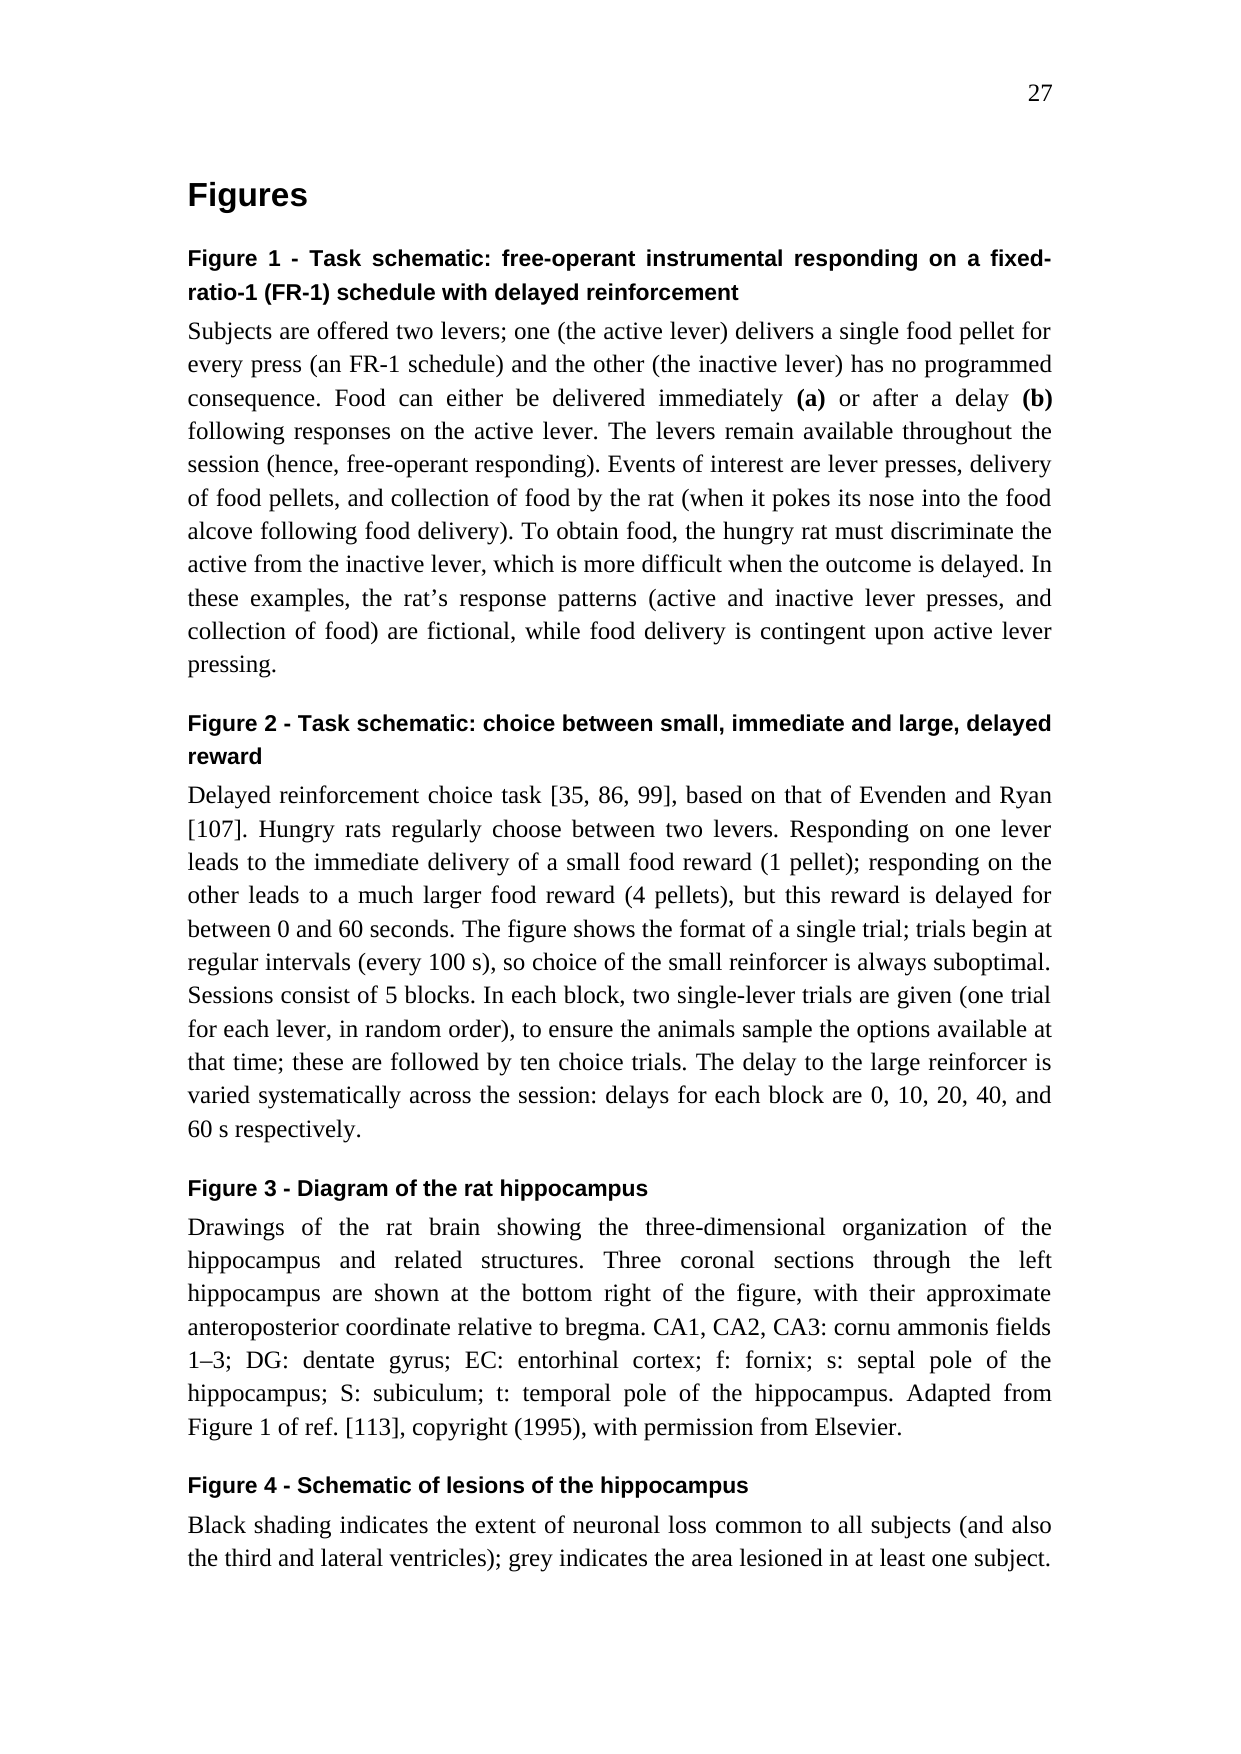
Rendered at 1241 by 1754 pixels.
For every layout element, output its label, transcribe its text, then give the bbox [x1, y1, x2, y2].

text Drawings of the rat brain showing the three-dimensional organization of the hippocampus and related structures. Three coronal sections through the left hippocampus are shown at the bottom right of the figure, with their approximate anteroposterior coordinate relative to bregma. CA1, CA2, CA3: cornu ammonis fields 1–3; DG: dentate gyrus; EC: entorhinal cortex; f: fornix; s: septal pole of the hippocampus; S: subiculum; t: temporal pole of the hippocampus. Adapted from Figure 1 of ref. [113], copyright (1995), with permission from Elsevier. [187, 1207, 1053, 1441]
subtitle Figures [187, 175, 1053, 213]
text Black shading indicates the extent of neuronal loss common to all subjects (and also the third and lateral ventricles); grey indicates the area lesioned in at least one subject. [187, 1505, 1053, 1572]
subtitle Figure 1 - Task schematic: free-operant instrumental responding on a fixed-ratio-1 (FR-1) schedule with delayed reinforcement [187, 238, 1053, 305]
subtitle Figure 2 - Task schematic: choice between small, immediate and large, delayed reward [187, 703, 1053, 770]
text Delayed reinforcement choice task [35, 86, 99], based on that of Evenden and Ryan [107]. Hungry rats regularly choose between two levers. Responding on one lever leads to the immediate delivery of a small food reward (1 pellet); responding on the other leads to a much larger food reward (4 pellets), but this reward is delayed for between 0 and 60 seconds. The figure shows the format of a single trial; trials begin at regular intervals (every 100 s), so choice of the small reinforcer is always suboptimal. Sessions consist of 5 blocks. In each block, two single-lever trials are given (one trial for each lever, in random order), to ensure the animals sample the options available at that time; these are followed by ten choice trials. The delay to the large reinforcer is varied systematically across the session: delays for each block are 0, 10, 20, 40, and 60 s respectively. [187, 776, 1053, 1143]
text Subjects are offered two levers; one (the active lever) delivers a single food pellet for every press (an FR-1 schedule) and the other (the inactive lever) has no programmed consequence. Food can either be delivered immediately (a) or after a delay (b) following responses on the active lever. The levers remain available throughout the session (hence, free-operant responding). Events of interest are lever presses, delivery of food pellets, and collection of food by the rat (when it pokes its nose into the food alcove following food delivery). To obtain food, the hungry rat must discriminate the active from the inactive lever, which is more difficult when the outcome is delayed. In these examples, the rat’s response patterns (active and inactive lever presses, and collection of food) are fictional, while food delivery is contingent upon active lever pressing. [187, 311, 1053, 678]
subtitle Figure 3 - Diagram of the rat hippocampus [187, 1168, 1053, 1201]
subtitle Figure 4 - Schematic of lesions of the hippocampus [187, 1466, 1053, 1499]
